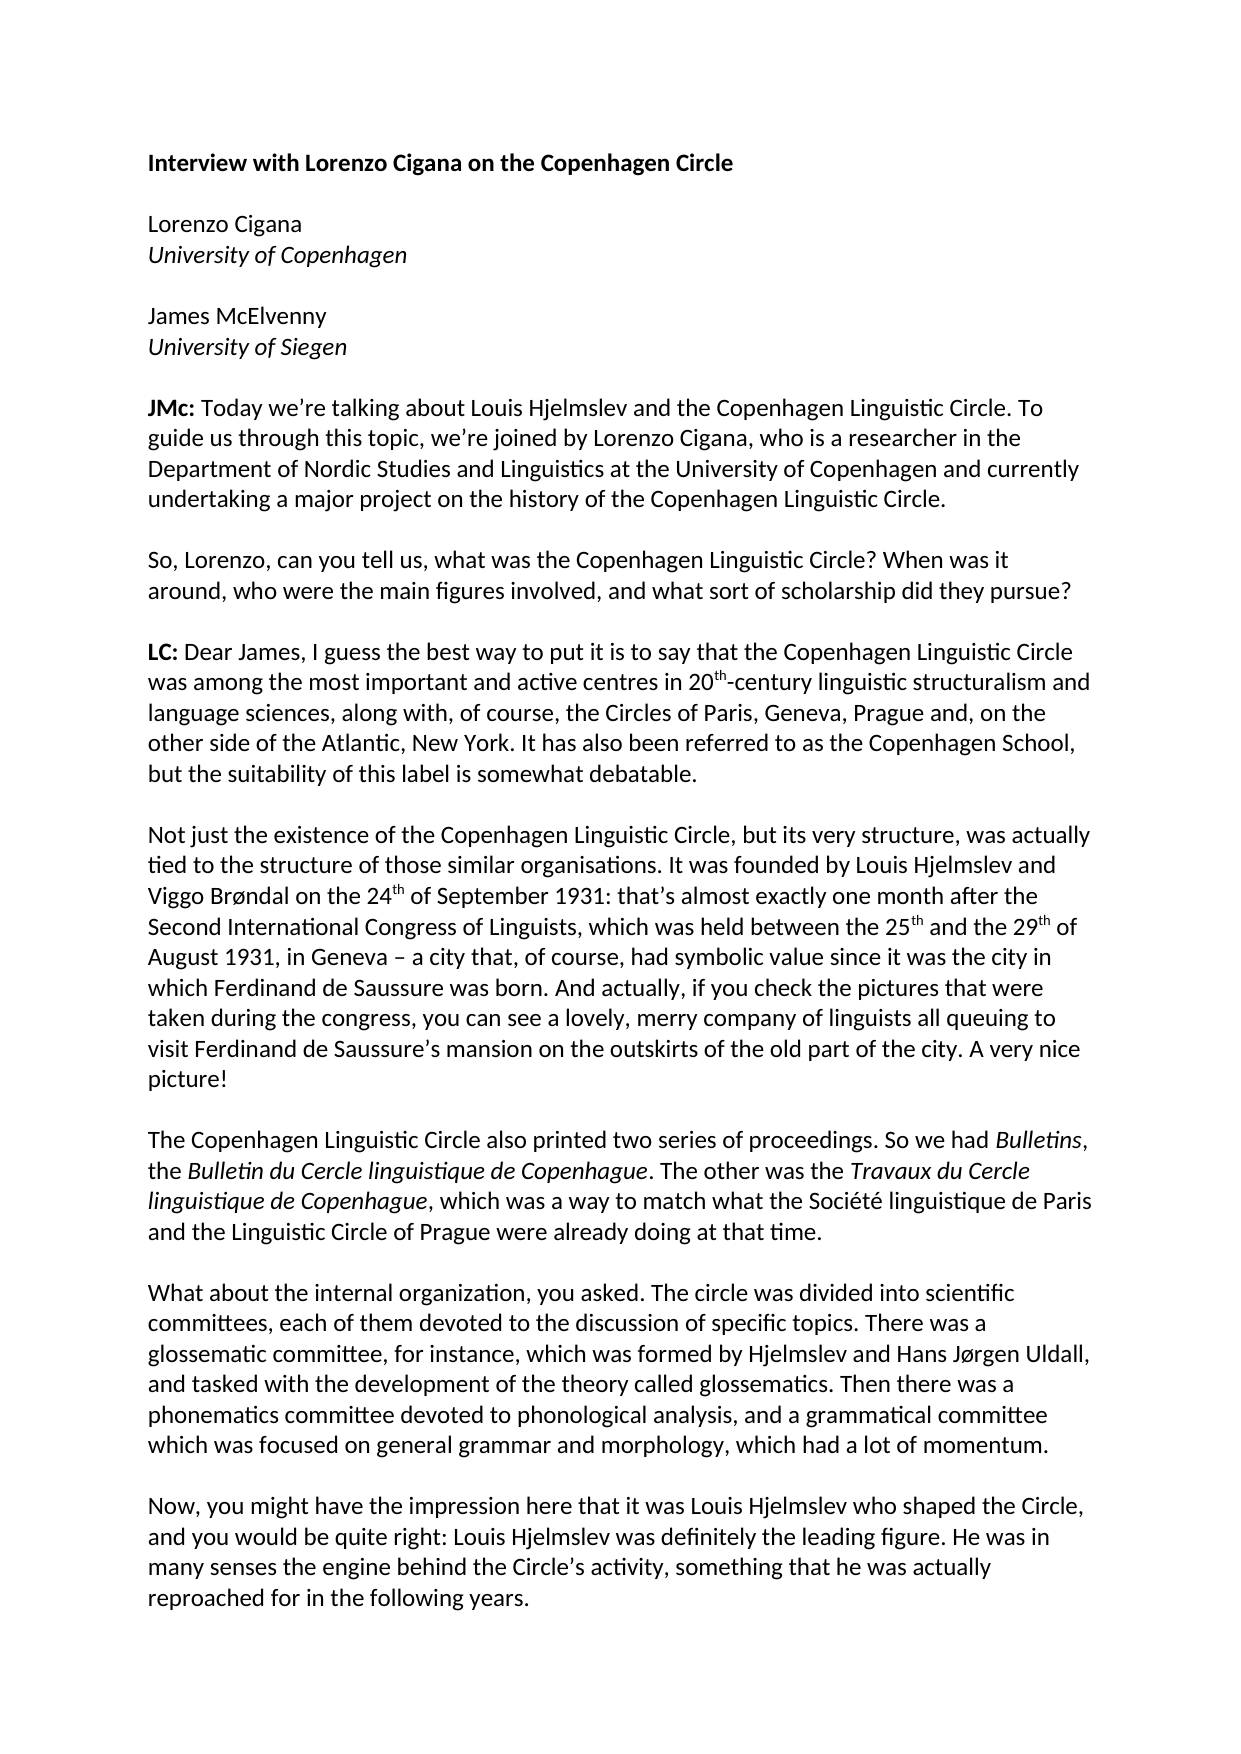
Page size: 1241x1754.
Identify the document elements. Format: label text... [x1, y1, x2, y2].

text Not just the existence of the Copenhagen Linguistic Circle, but its very structure, was actually tied to the structure of those similar organisations. It was founded by Louis Hjelmslev and Viggo Brøndal on the 24th of September 1931: that’s almost exactly one month after the Second International Congress of Linguists, which was held between the 25th and the 29th of August 1931, in Geneva – a city that, of course, had symbolic value since it was the city in which Ferdinand de Saussure was born. And actually, if you check the pictures that were taken during the congress, you can see a lovely, merry company of linguists all queuing to visit Ferdinand de Saussure’s mansion on the outskirts of the old part of the city. A very nice picture! [148, 819, 1093, 1094]
text What about the internal organization, you asked. The circle was divided into scientific committees, each of them devoted to the discussion of specific topics. There was a glossematic committee, for instance, which was formed by Hjelmslev and Hans Jørgen Uldall, and tasked with the development of the theory called glossematics. Then there was a phonematics committee devoted to phonological analysis, and a grammatical committee which was focused on general grammar and morphology, which had a lot of momentum. [148, 1277, 1093, 1460]
text LC: Dear James, I guess the best way to put it is to say that the Copenhagen Linguistic Circle was among the most important and active centres in 20th-century linguistic structuralism and language sciences, along with, of course, the Circles of Paris, Geneva, Prague and, on the other side of the Atlantic, New York. It has also been referred to as the Copenhagen School, but the suitability of this label is somewhat debatable. [148, 636, 1093, 788]
text JMc: Today we’re talking about Louis Hjelmslev and the Copenhagen Linguistic Circle. To guide us through this topic, we’re joined by Lorenzo Cigana, who is a researcher in the Department of Nordic Studies and Linguistics at the University of Copenhagen and currently undertaking a major project on the history of the Copenhagen Linguistic Circle. [148, 392, 1093, 514]
text University of Copenhagen [148, 239, 1093, 270]
text Lorenzo Cigana [148, 209, 1093, 239]
text So, Lorenzo, can you tell us, what was the Copenhagen Linguistic Circle? When was it around, who were the main figures involved, and what sort of scholarship did they pursue? [148, 544, 1093, 605]
text The Copenhagen Linguistic Circle also printed two series of proceedings. So we had Bulletins, the Bulletin du Cercle linguistique de Copenhague. The other was the Travaux du Cercle linguistique de Copenhague, which was a way to match what the Société linguistique de Paris and the Linguistic Circle of Prague were already doing at that time. [148, 1124, 1093, 1246]
text James McElvenny [148, 300, 1093, 331]
text Now, you might have the impression here that it was Louis Hjelmslev who shaped the Circle, and you would be quite right: Louis Hjelmslev was definitely the leading figure. He was in many senses the engine behind the Circle’s activity, something that he was actually reproached for in the following years. [148, 1491, 1093, 1613]
text Interview with Lorenzo Cigana on the Copenhagen Circle [148, 148, 1093, 178]
text University of Siegen [148, 331, 1093, 361]
